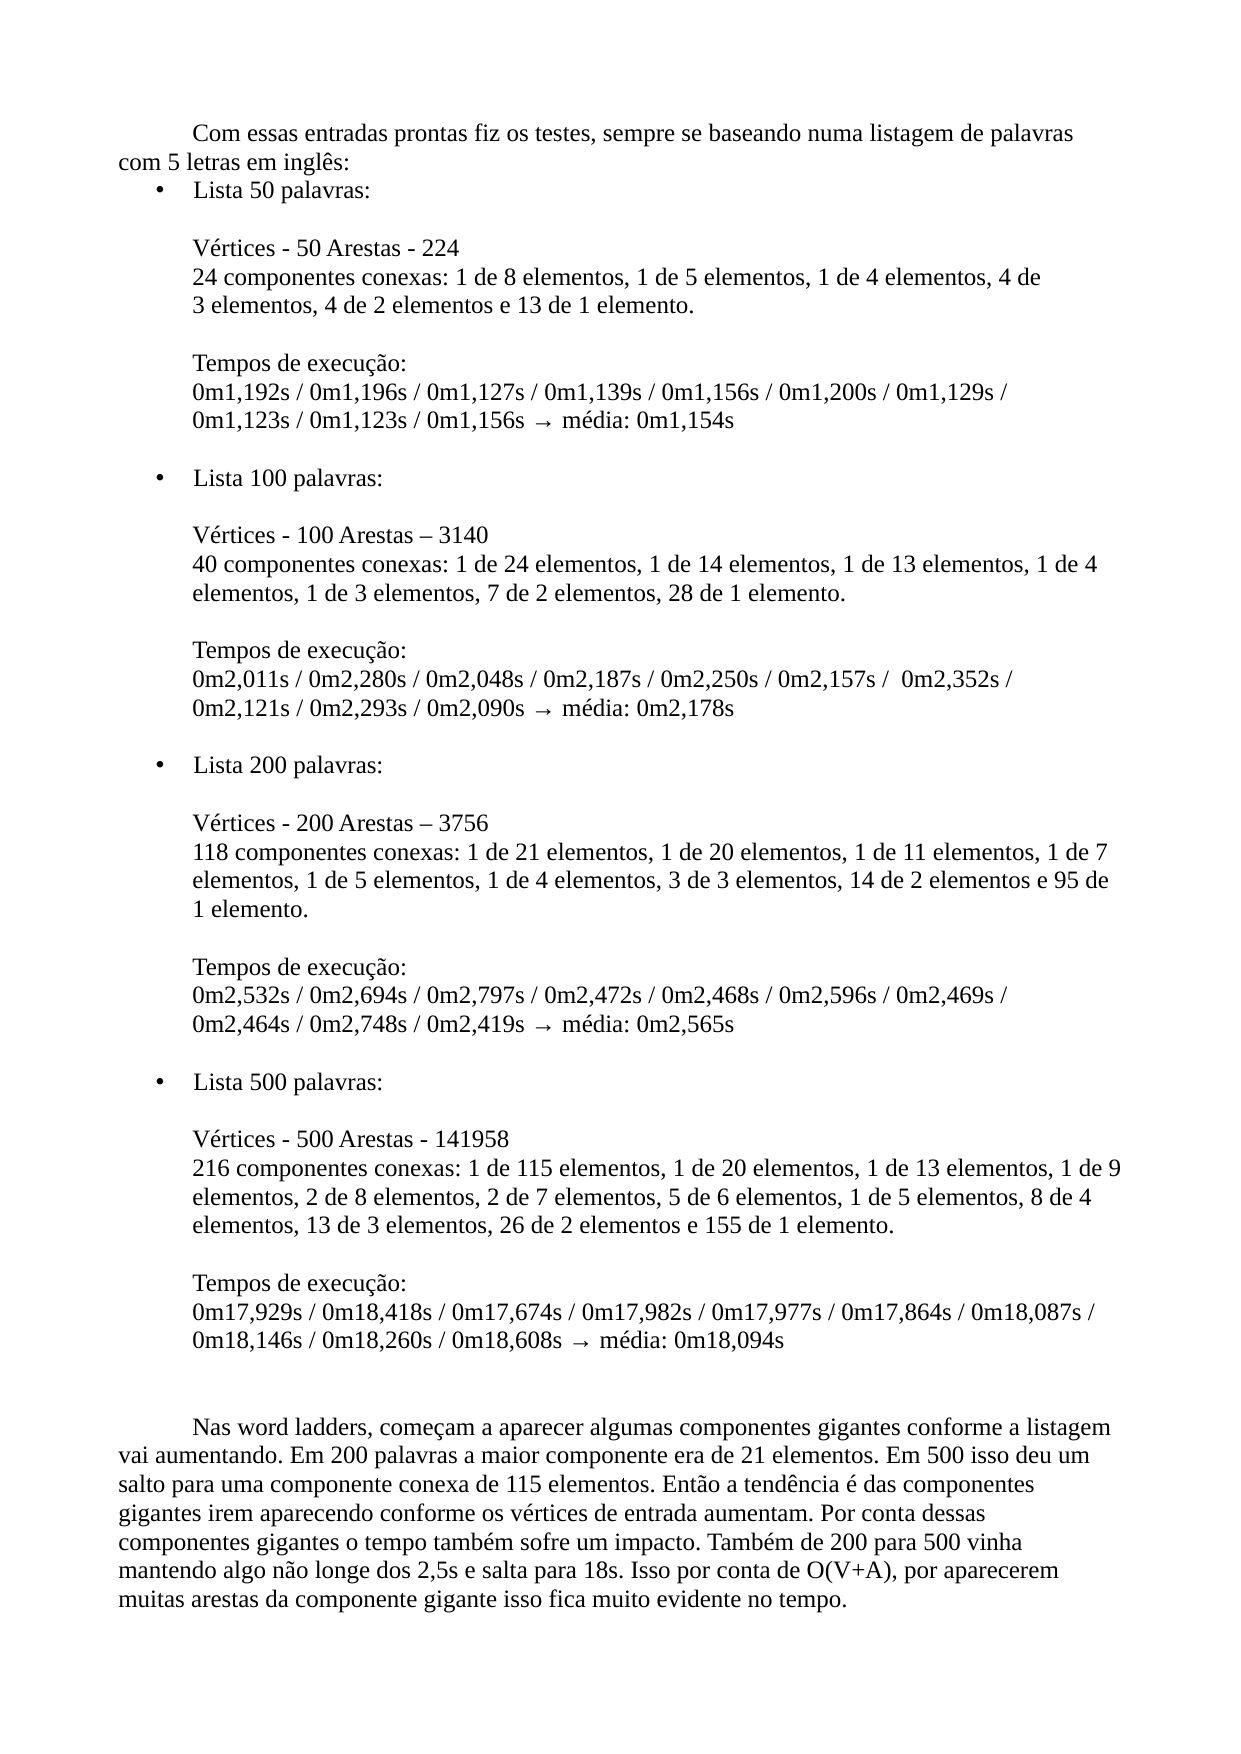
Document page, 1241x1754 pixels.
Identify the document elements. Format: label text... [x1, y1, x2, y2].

text 40 componentes conexas: 1 de 24 elementos, 1 de 14 elementos, 1 de 13 elementos, 1 de 4 elementos, 1 de 3 elementos, 7 de 2 elementos, 28 de 1 elemento. [118, 549, 1122, 607]
text Nas word ladders, começam a aparecer algumas componentes gigantes conforme a listagem vai aumentando. Em 200 palavras a maior componente era de 21 elementos. Em 500 isso deu um salto para uma componente conexa de 115 elementos. Então a tendência é das componentes gigantes irem aparecendo conforme os vértices de entrada aumentam. Por conta dessas componentes gigantes o tempo também sofre um impacto. Também de 200 para 500 vinha mantendo algo não longe dos 2,5s e salta para 18s. Isso por conta de O(V+A), por aparecerem muitas arestas da componente gigante isso fica muito evidente no tempo. [118, 1412, 1122, 1613]
text Com essas entradas prontas fiz os testes, sempre se baseando numa listagem de palavras com 5 letras em inglês: [118, 118, 1122, 176]
text Tempos de execução: [118, 348, 1122, 377]
text Vértices - 100 Arestas – 3140 [118, 521, 1122, 549]
text Vértices - 50 Arestas - 224 [118, 233, 1122, 262]
list Lista 200 palavras: [156, 751, 1122, 779]
text 118 componentes conexas: 1 de 21 elementos, 1 de 20 elementos, 1 de 11 elementos, 1 de 7 elementos, 1 de 5 elementos, 1 de 4 elementos, 3 de 3 elementos, 14 de 2 elementos e 95 de 1 elemento. [118, 837, 1122, 923]
text 0m2,464s / 0m2,748s / 0m2,419s → média: 0m2,565s [118, 1009, 1122, 1038]
list Lista 50 palavras: [156, 176, 1122, 204]
text Tempos de execução: [118, 1268, 1122, 1297]
text 216 componentes conexas: 1 de 115 elementos, 1 de 20 elementos, 1 de 13 elementos, 1 de 9 elementos, 2 de 8 elementos, 2 de 7 elementos, 5 de 6 elementos, 1 de 5 elementos, 8 de 4 elementos, 13 de 3 elementos, 26 de 2 elementos e 155 de 1 elemento. [118, 1153, 1122, 1239]
text 0m1,192s / 0m1,196s / 0m1,127s / 0m1,139s / 0m1,156s / 0m1,200s / 0m1,129s / 0m1,123s / 0m1,123s / 0m1,156s → média: 0m1,154s [118, 377, 1122, 434]
text 24 componentes conexas: 1 de 8 elementos, 1 de 5 elementos, 1 de 4 elementos, 4 de 3 elementos, 4 de 2 elementos e 13 de 1 elemento. [118, 262, 1122, 319]
text Tempos de execução: [118, 636, 1122, 664]
list Lista 100 palavras: [156, 463, 1122, 492]
text 0m17,929s / 0m18,418s / 0m17,674s / 0m17,982s / 0m17,977s / 0m17,864s / 0m18,087s / [118, 1297, 1122, 1326]
text 0m2,011s / 0m2,280s / 0m2,048s / 0m2,187s / 0m2,250s / 0m2,157s / 0m2,352s / [118, 664, 1122, 693]
text 0m2,121s / 0m2,293s / 0m2,090s → média: 0m2,178s [118, 693, 1122, 722]
text 0m18,146s / 0m18,260s / 0m18,608s → média: 0m18,094s [118, 1326, 1122, 1354]
text Tempos de execução: [118, 952, 1122, 981]
text Vértices - 500 Arestas - 141958 [118, 1124, 1122, 1153]
list Lista 500 palavras: [156, 1067, 1122, 1096]
text 0m2,532s / 0m2,694s / 0m2,797s / 0m2,472s / 0m2,468s / 0m2,596s / 0m2,469s / [118, 981, 1122, 1009]
text Vértices - 200 Arestas – 3756 [118, 808, 1122, 837]
